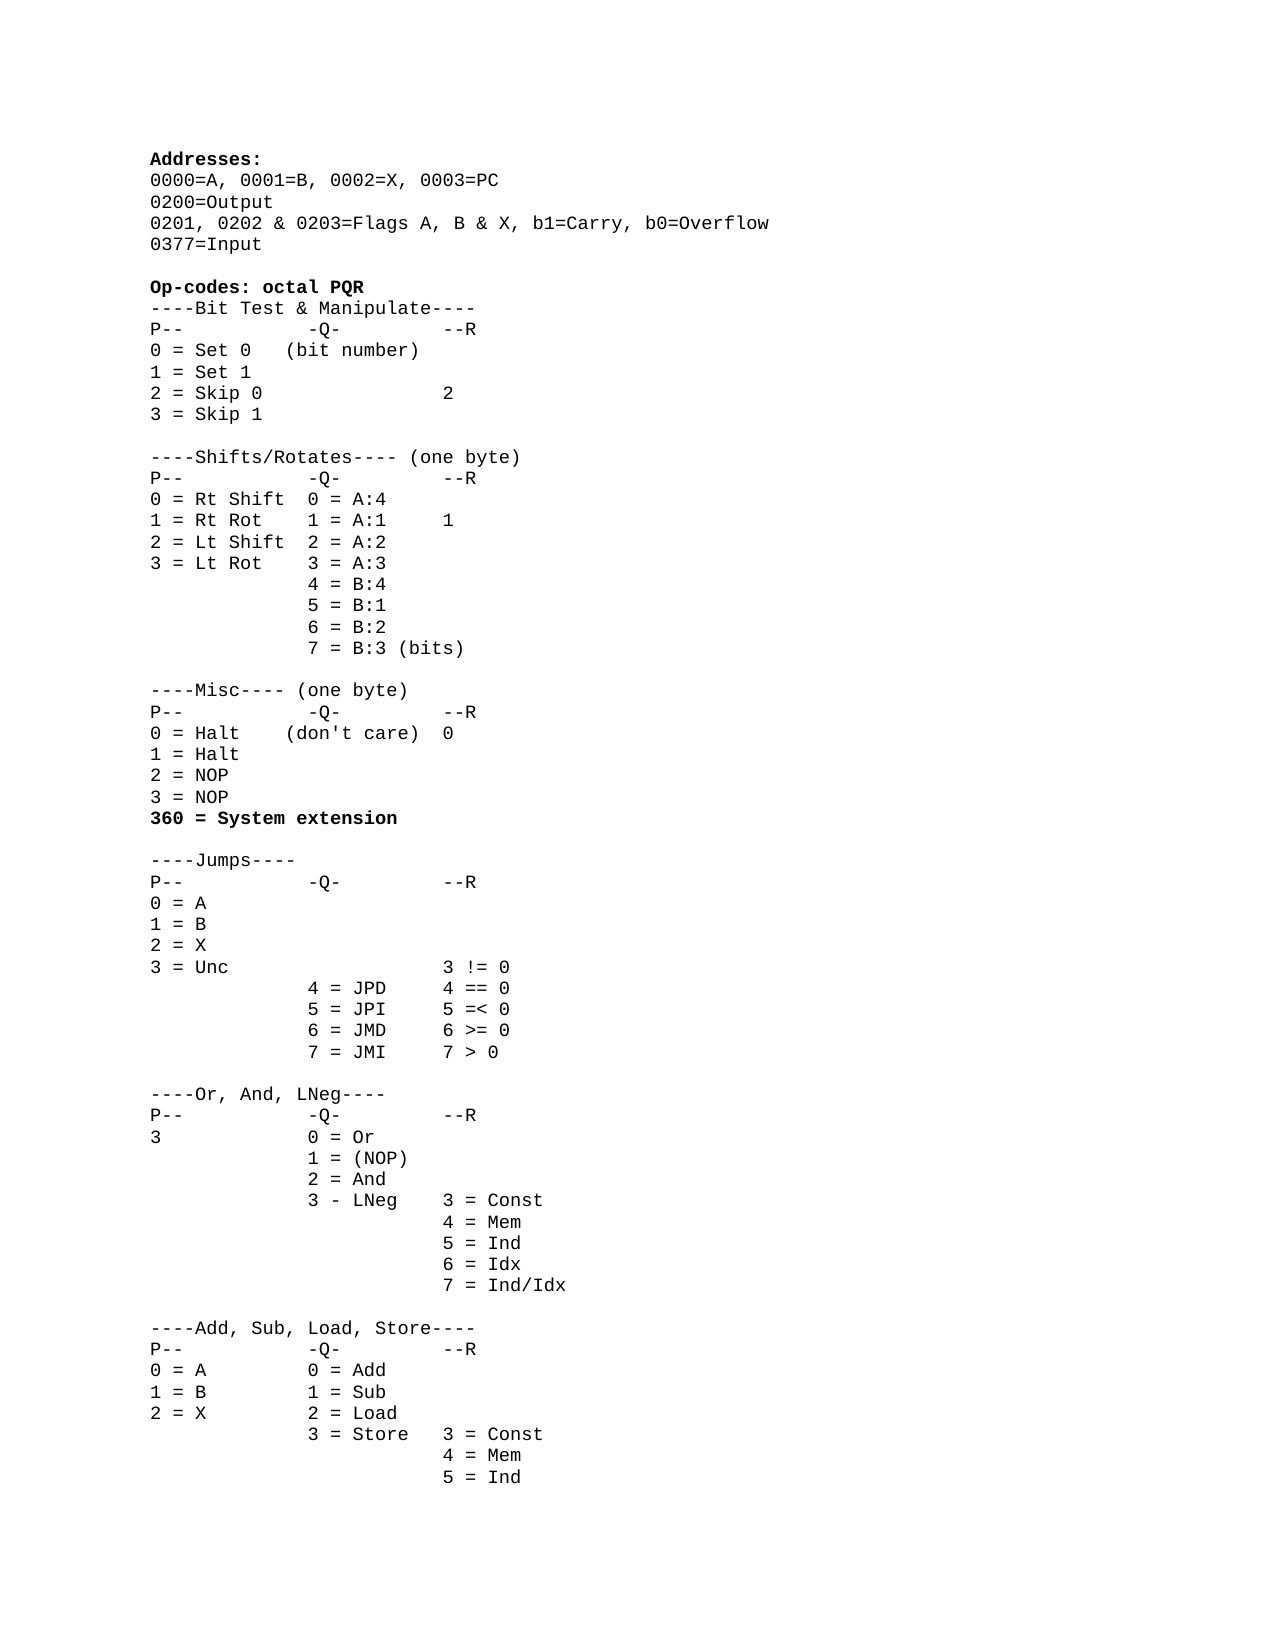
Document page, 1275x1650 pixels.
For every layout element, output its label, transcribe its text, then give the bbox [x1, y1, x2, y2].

text ----Add, Sub, Load, Store---- [150, 1319, 1125, 1340]
text ----Bit Test & Manipulate---- [150, 299, 1125, 320]
text 4 = B:4 [150, 575, 1125, 596]
text 1 = Halt [150, 745, 1125, 766]
text ----Or, And, LNeg---- [150, 1085, 1125, 1106]
text 5 = JPI 5 =< 0 [150, 1000, 1125, 1021]
text 1 = (NOP) [150, 1149, 1125, 1170]
text 7 = JMI 7 > 0 [150, 1042, 1125, 1064]
text 4 = JPD 4 == 0 [150, 979, 1125, 1000]
text 3 = Store 3 = Const [150, 1425, 1125, 1446]
text P-- -Q- --R [150, 702, 1125, 724]
text 0 = A 0 = Add [150, 1361, 1125, 1382]
text 2 = Lt Shift 2 = A:2 [150, 532, 1125, 554]
text 3 = Unc 3 != 0 [150, 957, 1125, 979]
text 1 = Set 1 [150, 362, 1125, 384]
text P-- -Q- --R [150, 872, 1125, 894]
text 6 = B:2 [150, 617, 1125, 639]
text P-- -Q- --R [150, 320, 1125, 341]
text 0201, 0202 & 0203=Flags A, B & X, b1=Carry, b0=Overflow [150, 214, 1125, 235]
text ----Jumps---- [150, 851, 1125, 872]
text 7 = B:3 (bits) [150, 639, 1125, 660]
text 6 = Idx [150, 1255, 1125, 1276]
text 1 = Rt Rot 1 = A:1 1 [150, 511, 1125, 532]
text 360 = System extension [150, 809, 1125, 830]
text 0000=A, 0001=B, 0002=X, 0003=PC [150, 171, 1125, 192]
text 1 = B [150, 915, 1125, 936]
text 0 = Halt (don't care) 0 [150, 724, 1125, 745]
text 5 = Ind [150, 1234, 1125, 1255]
text 3 = NOP [150, 787, 1125, 809]
text 4 = Mem [150, 1446, 1125, 1467]
text 0377=Input [150, 235, 1125, 256]
text 6 = JMD 6 >= 0 [150, 1021, 1125, 1042]
text 0 = Rt Shift 0 = A:4 [150, 490, 1125, 511]
text Op-codes: octal PQR [150, 277, 1125, 299]
text ----Shifts/Rotates---- (one byte) [150, 447, 1125, 469]
text 5 = B:1 [150, 596, 1125, 617]
text 0200=Output [150, 192, 1125, 214]
text ----Misc---- (one byte) [150, 681, 1125, 702]
text 2 = And [150, 1170, 1125, 1191]
text 1 = B 1 = Sub [150, 1382, 1125, 1404]
text P-- -Q- --R [150, 469, 1125, 490]
text 0 = Set 0 (bit number) [150, 341, 1125, 362]
text P-- -Q- --R [150, 1106, 1125, 1127]
text Addresses: [150, 150, 1125, 171]
text 5 = Ind [150, 1467, 1125, 1489]
text 0 = A [150, 894, 1125, 915]
text 4 = Mem [150, 1212, 1125, 1234]
text 2 = NOP [150, 766, 1125, 787]
text 3 = Skip 1 [150, 405, 1125, 426]
text 2 = X 2 = Load [150, 1404, 1125, 1425]
text 2 = Skip 0 2 [150, 384, 1125, 405]
text P-- -Q- --R [150, 1340, 1125, 1361]
text 2 = X [150, 936, 1125, 957]
text 3 0 = Or [150, 1127, 1125, 1149]
text 7 = Ind/Idx [150, 1276, 1125, 1297]
text 3 = Lt Rot 3 = A:3 [150, 554, 1125, 575]
text 3 - LNeg 3 = Const [150, 1191, 1125, 1212]
